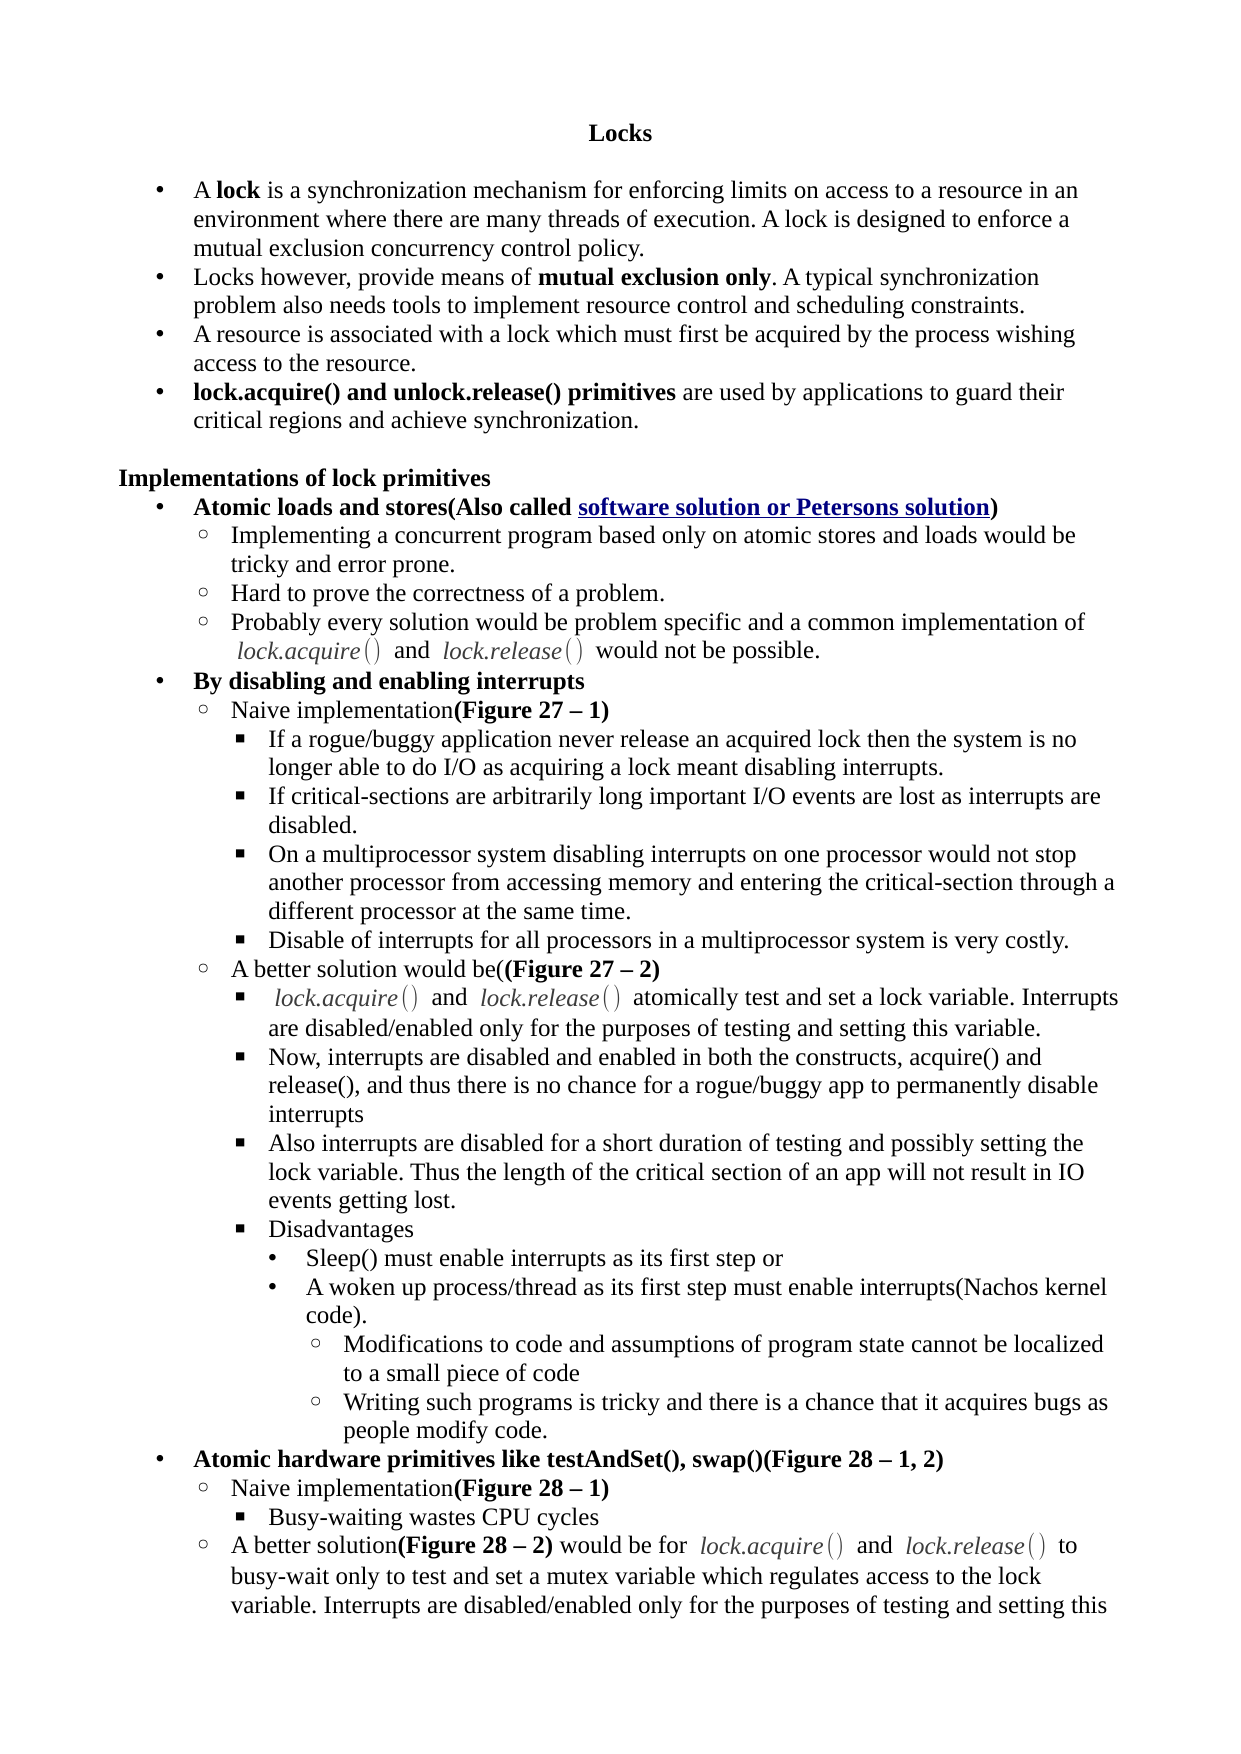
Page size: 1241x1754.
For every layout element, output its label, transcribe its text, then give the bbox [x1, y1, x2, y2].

list On a multiprocessor system disabling interrupts on one processor would not stop another processor from accessing memory and entering the critical-section through a different processor at the same time. [231, 839, 1122, 925]
text Implementations of lock primitives [118, 463, 1122, 492]
list Also interrupts are disabled for a short duration of testing and possibly setting the lock variable. Thus the length of the critical section of an app will not result in IO events getting lost. [231, 1128, 1122, 1214]
list and atomically test and set a lock variable. Interrupts are disabled/enabled only for the purposes of testing and setting this variable. [231, 982, 1122, 1042]
list Writing such programs is tricky and there is a chance that it acquires bugs as people modify code. [306, 1387, 1122, 1444]
text Locks [118, 118, 1122, 147]
list Busy-waiting wastes CPU cycles [231, 1502, 1122, 1530]
list Naive implementation(Figure 27 – 1) [193, 695, 1122, 724]
list Hard to prove the correctness of a problem. [193, 578, 1122, 607]
list A woken up process/thread as its first step must enable interrupts(Nachos kernel code). [268, 1272, 1122, 1329]
list If critical-sections are arbitrarily long important I/O events are lost as interrupts are disabled. [231, 781, 1122, 839]
list Modifications to code and assumptions of program state cannot be localized to a small piece of code [306, 1329, 1122, 1387]
list A resource is associated with a lock which must first be acquired by the process wishing access to the resource. [156, 319, 1122, 377]
list Atomic hardware primitives like testAndSet(), swap()(Figure 28 – 1, 2) [156, 1444, 1122, 1473]
list Naive implementation(Figure 28 – 1) [193, 1473, 1122, 1502]
list Probably every solution would be problem specific and a common implementation of and would not be possible. [193, 607, 1122, 666]
list If a rogue/buggy application never release an acquired lock then the system is no longer able to do I/O as acquiring a lock meant disabling interrupts. [231, 724, 1122, 781]
list Sleep() must enable interrupts as its first step or [268, 1243, 1122, 1272]
list Disable of interrupts for all processors in a multiprocessor system is very costly. [231, 925, 1122, 954]
list Locks however, provide means of mutual exclusion only. A typical synchronization problem also needs tools to implement resource control and scheduling constraints. [156, 262, 1122, 319]
list A better solution would be((Figure 27 – 2) [193, 954, 1122, 982]
list Atomic loads and stores(Also called software solution or Petersons solution) [156, 492, 1122, 521]
list lock.acquire() and unlock.release() primitives are used by applications to guard their critical regions and achieve synchronization. [156, 377, 1122, 434]
list Implementing a concurrent program based only on atomic stores and loads would be tricky and error prone. [193, 521, 1122, 578]
list By disabling and enabling interrupts [156, 666, 1122, 695]
list A lock is a synchronization mechanism for enforcing limits on access to a resource in an environment where there are many threads of execution. A lock is designed to enforce a mutual exclusion concurrency control policy. [156, 176, 1122, 262]
list A better solution(Figure 28 – 2) would be for and to busy-wait only to test and set a mutex variable which regulates access to the lock variable. Interrupts are disabled/enabled only for the purposes of testing and setting this mutex. [193, 1530, 1122, 1618]
list Disadvantages [231, 1214, 1122, 1243]
list Now, interrupts are disabled and enabled in both the constructs, acquire() and release(), and thus there is no chance for a rogue/buggy app to permanently disable interrupts [231, 1042, 1122, 1128]
